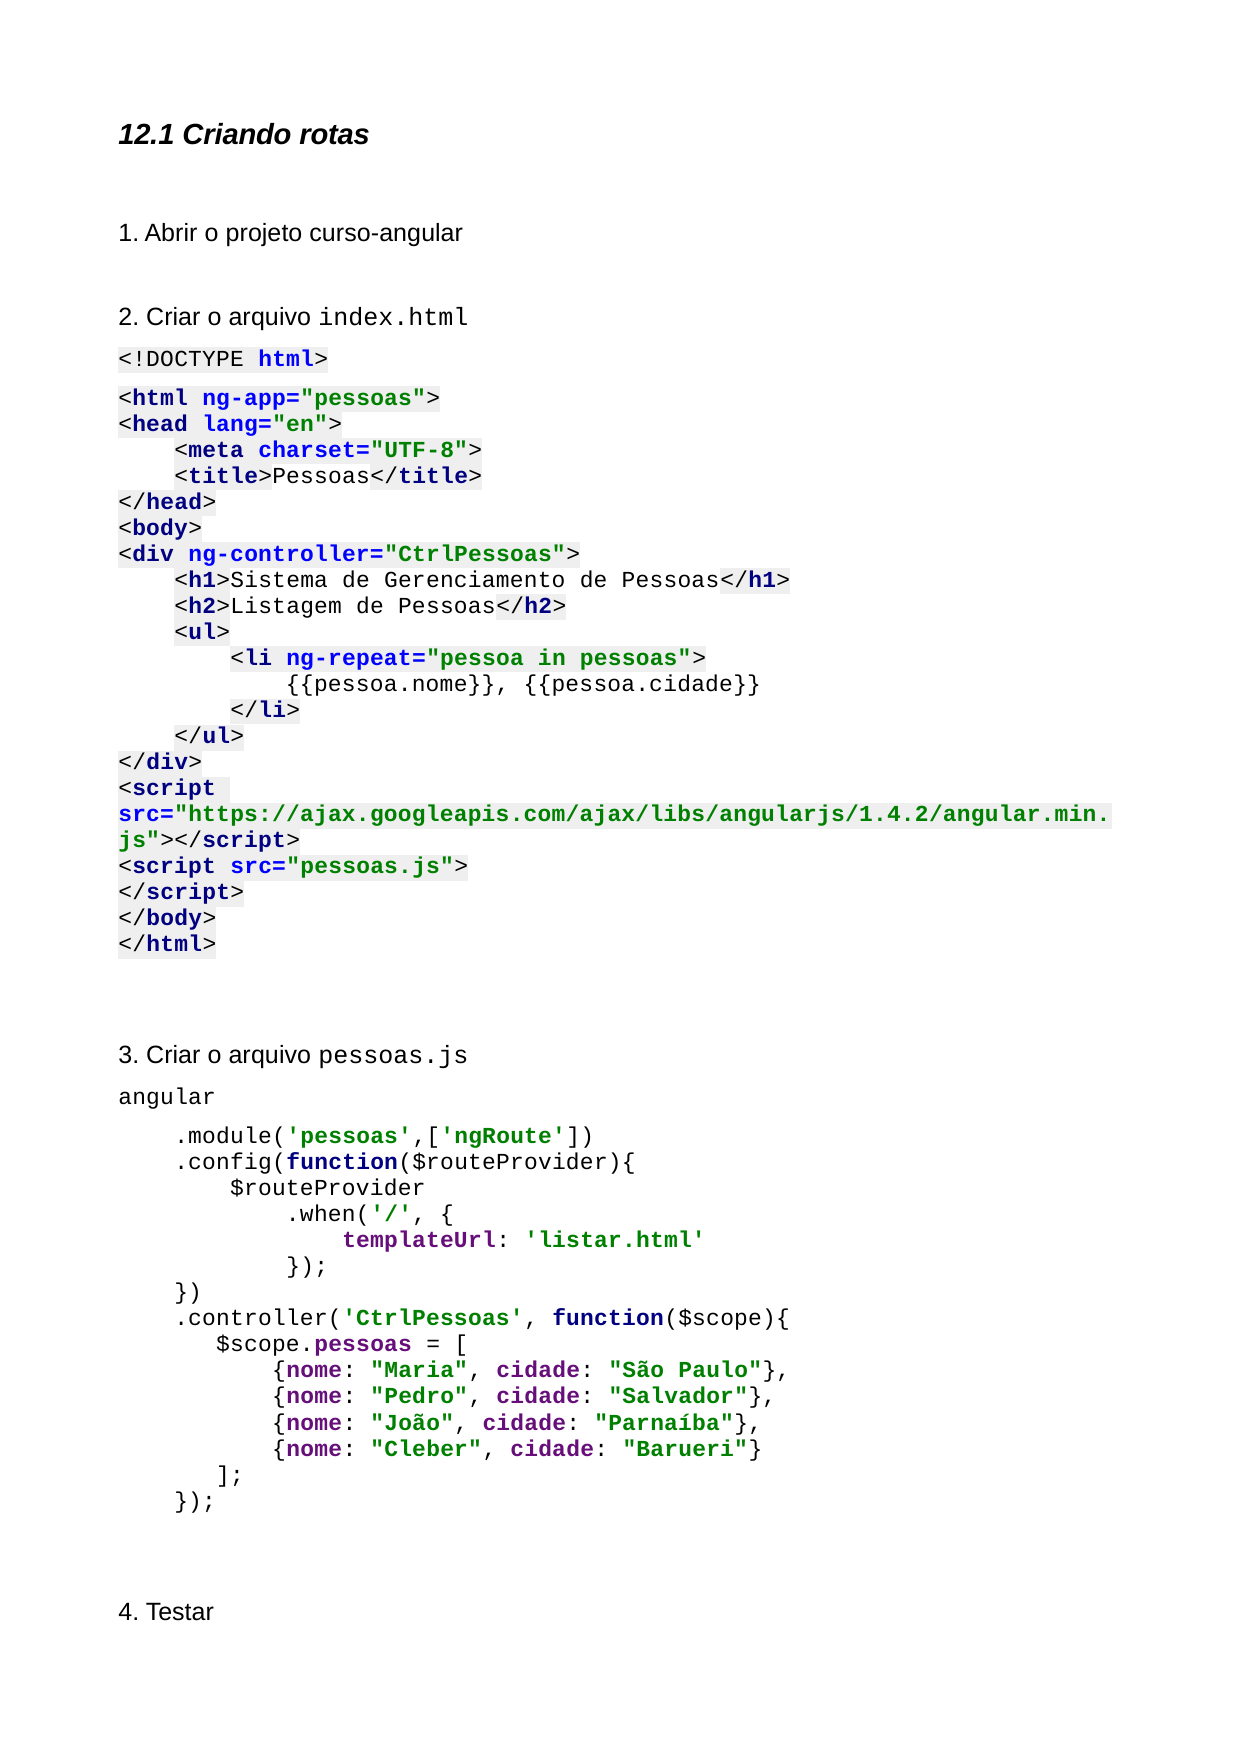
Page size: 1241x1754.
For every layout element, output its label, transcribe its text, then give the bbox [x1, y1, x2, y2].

text <head lang="en"> [118, 412, 1122, 438]
text <html ng-app="pessoas"> [118, 386, 1122, 412]
text </div> [118, 751, 1122, 777]
text 1. Abrir o projeto curso-angular [118, 219, 1122, 247]
text 2. Criar o arquivo index.html [118, 303, 1122, 333]
text </ul> [118, 724, 1122, 751]
text <!DOCTYPE html> [118, 347, 1122, 373]
text </head> [118, 490, 1122, 516]
text ]; [118, 1463, 1122, 1489]
text }) [118, 1281, 1122, 1307]
text <div ng-controller="CtrlPessoas"> [118, 542, 1122, 568]
text }); [118, 1255, 1122, 1281]
text templateUrl: 'listar.html' [118, 1229, 1122, 1255]
text {nome: "Pedro", cidade: "Salvador"}, [118, 1385, 1122, 1411]
text .module('pessoas',['ngRoute']) [118, 1124, 1122, 1151]
text {nome: "Cleber", cidade: "Barueri"} [118, 1437, 1122, 1463]
text $routeProvider [118, 1177, 1122, 1203]
text </li> [118, 698, 1122, 724]
text <script src="pessoas.js"> [118, 855, 1122, 881]
text </html> [118, 933, 1122, 959]
text <title>Pessoas</title> [118, 464, 1122, 490]
text <meta charset="UTF-8"> [118, 438, 1122, 464]
text <ul> [118, 620, 1122, 646]
text }); [118, 1489, 1122, 1515]
text </body> [118, 907, 1122, 933]
text .controller('CtrlPessoas', function($scope){ [118, 1307, 1122, 1333]
text <h1>Sistema de Gerenciamento de Pessoas</h1> [118, 568, 1122, 594]
text 4. Testar [118, 1598, 1122, 1626]
text angular [118, 1085, 1122, 1111]
text .when('/', { [118, 1203, 1122, 1229]
text </script> [118, 881, 1122, 907]
text .config(function($routeProvider){ [118, 1151, 1122, 1177]
text $scope.pessoas = [ [118, 1333, 1122, 1359]
text <li ng-repeat="pessoa in pessoas"> [118, 646, 1122, 672]
text <body> [118, 516, 1122, 542]
text {nome: "Maria", cidade: "São Paulo"}, [118, 1359, 1122, 1385]
text {nome: "João", cidade: "Parnaíba"}, [118, 1411, 1122, 1437]
text 3. Criar o arquivo pessoas.js [118, 1041, 1122, 1071]
text {{pessoa.nome}}, {{pessoa.cidade}} [118, 672, 1122, 698]
subtitle 12.1 Criando rotas [118, 118, 1122, 151]
text <h2>Listagem de Pessoas</h2> [118, 594, 1122, 620]
text <script src="https://ajax.googleapis.com/ajax/libs/angularjs/1.4.2/angular.min.js"></script> [118, 777, 1122, 855]
